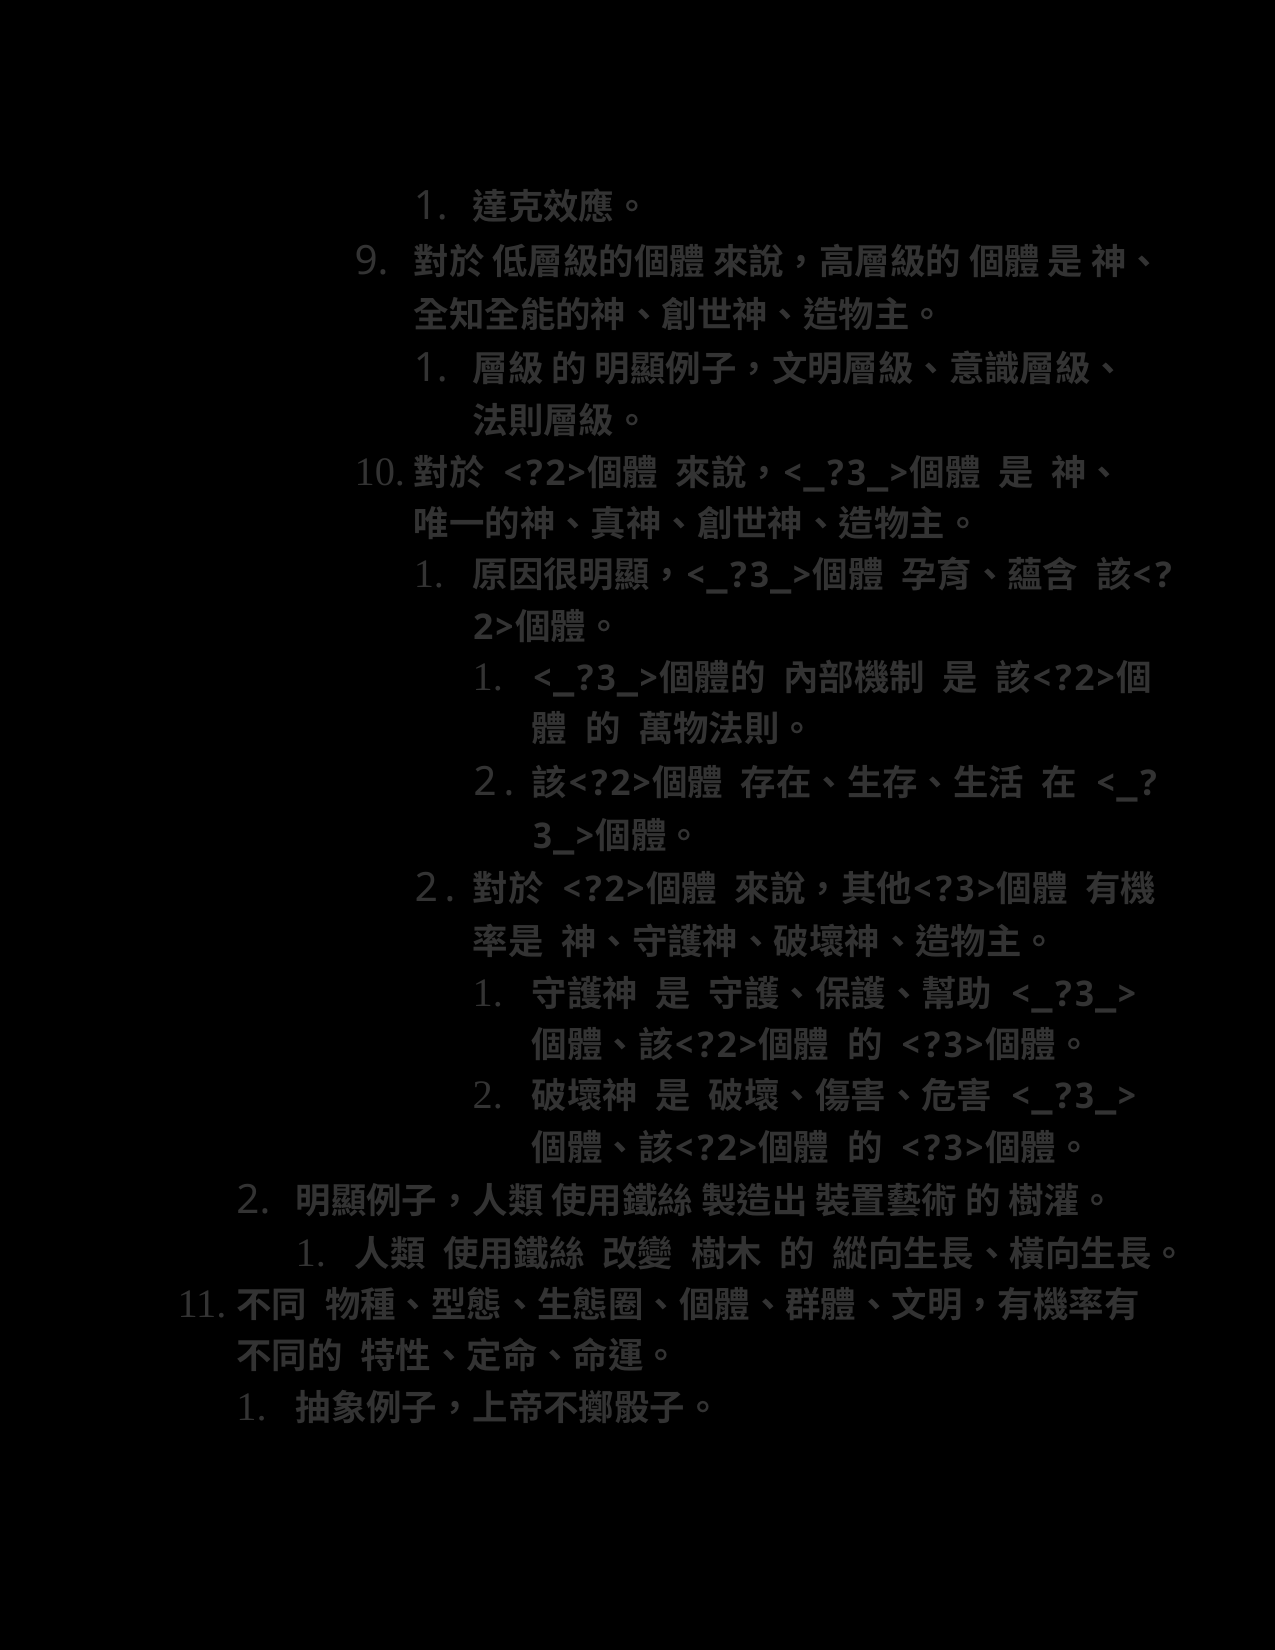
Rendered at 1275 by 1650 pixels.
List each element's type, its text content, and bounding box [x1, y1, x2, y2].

list 明顯例子，人類 使用鐵絲 製造出 裝置藝術 的 樹灌。 [236, 1170, 1157, 1225]
list 抽象例子，上帝不擲骰子。 [236, 1379, 1157, 1430]
list 守護神 是 守護、保護、幫助 <_?3_>個體、該<?2>個體 的 <?3>個體。 [472, 965, 1157, 1068]
list 達克效應。 [413, 176, 1157, 231]
list 人類 使用鐵絲 改變 樹木 的 縱向生長、橫向生長。 [295, 1225, 1157, 1277]
list 對於 低層級的個體 來說，高層級的 個體 是 神、全知全能的神、創世神、造物主。 [354, 231, 1157, 338]
list 破壞神 是 破壞、傷害、危害 <_?3_>個體、該<?2>個體 的 <?3>個體。 [472, 1068, 1157, 1170]
list 原因很明顯，<_?3_>個體 孕育、蘊含 該<?2>個體。 [413, 547, 1157, 649]
list 不同 物種、型態、生態圈、個體、群體、文明，有機率有 不同的 特性、定命、命運。 [177, 1277, 1157, 1379]
list 層級 的 明顯例子，文明層級、意識層級、法則層級。 [413, 338, 1157, 444]
list 該<?2>個體 存在、生存、生活 在 <_?3_>個體。 [472, 752, 1157, 858]
list 對於 <?2>個體 來說，<_?3_>個體 是 神、唯一的神、真神、創世神、造物主。 [354, 444, 1157, 547]
list 對於 <?2>個體 來說，其他<?3>個體 有機率是 神、守護神、破壞神、造物主。 [413, 858, 1157, 965]
list <_?3_>個體的 內部機制 是 該<?2>個體 的 萬物法則。 [472, 649, 1157, 752]
